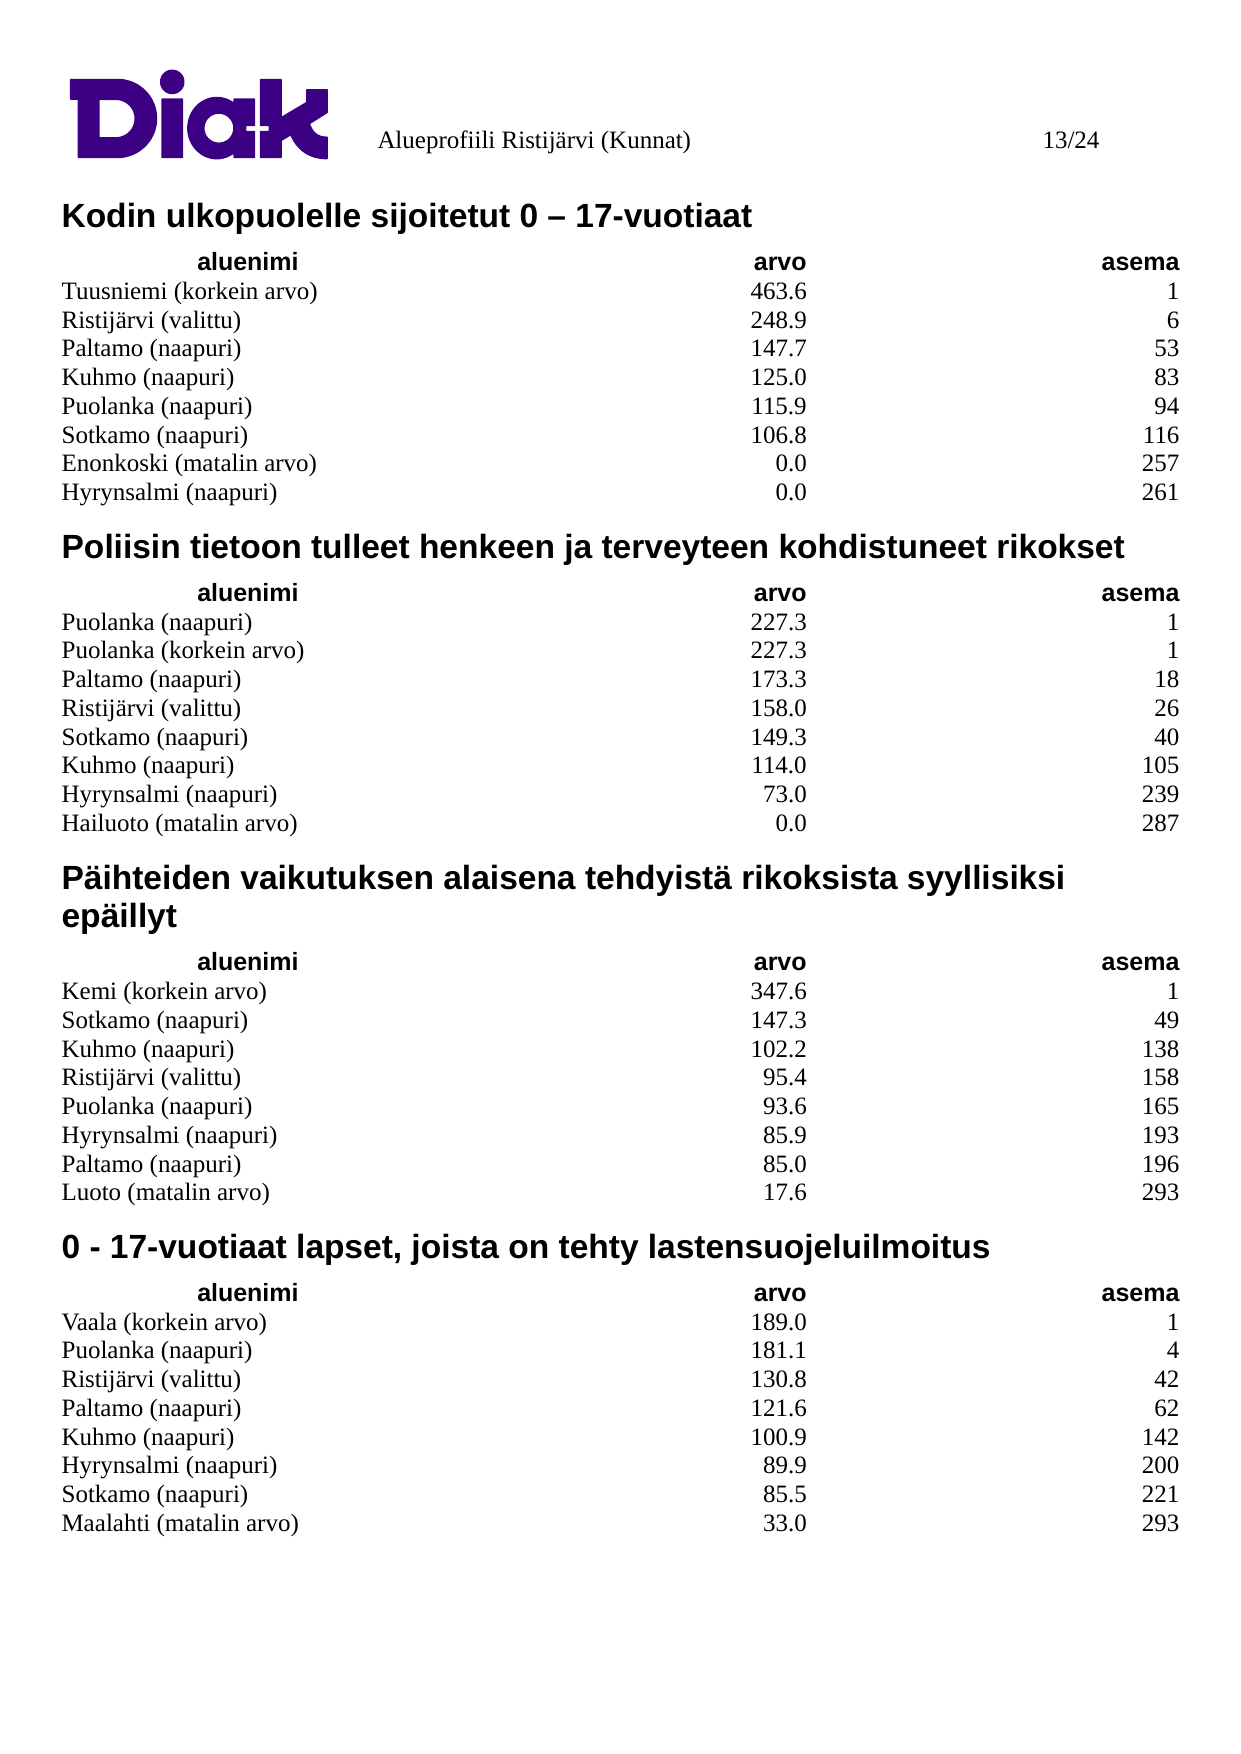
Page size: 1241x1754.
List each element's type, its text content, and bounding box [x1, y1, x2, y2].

table_cell 138 [806, 1034, 1179, 1062]
subtitle 0 - 17-vuotiaat lapset, joista on tehty lastensuojeluilmoitus [61, 1227, 1179, 1266]
table_cell Sotkamo (naapuri) [61, 722, 434, 751]
table_cell Sotkamo (naapuri) [61, 1005, 434, 1034]
table_cell 1 [806, 607, 1179, 636]
table_cell 85.0 [434, 1149, 806, 1177]
table_header arvo [434, 1278, 806, 1307]
table_header aluenimi [61, 1278, 434, 1307]
table_cell Paltamo (naapuri) [61, 1149, 434, 1177]
table_cell 62 [806, 1393, 1179, 1422]
table_cell 293 [806, 1508, 1179, 1537]
table_header asema [806, 1278, 1179, 1307]
table_cell 26 [806, 693, 1179, 722]
table_cell 221 [806, 1479, 1179, 1508]
table_cell Paltamo (naapuri) [61, 334, 434, 362]
table_cell 287 [806, 808, 1179, 837]
table_cell 95.4 [434, 1063, 806, 1091]
table_cell 1 [806, 636, 1179, 664]
table_header asema [806, 948, 1179, 976]
table_cell Maalahti (matalin arvo) [61, 1508, 434, 1537]
table_cell 0.0 [434, 449, 806, 477]
table_header asema [806, 578, 1179, 607]
table_cell 257 [806, 449, 1179, 477]
table_cell Kuhmo (naapuri) [61, 362, 434, 391]
table_cell 158.0 [434, 693, 806, 722]
table_cell Kuhmo (naapuri) [61, 751, 434, 779]
table_cell Enonkoski (matalin arvo) [61, 449, 434, 477]
table_cell 142 [806, 1422, 1179, 1451]
table_cell Hyrynsalmi (naapuri) [61, 1120, 434, 1149]
table_cell 0.0 [434, 477, 806, 506]
table_cell 89.9 [434, 1451, 806, 1479]
table_cell 293 [806, 1178, 1179, 1206]
table_cell Luoto (matalin arvo) [61, 1178, 434, 1206]
table_cell Sotkamo (naapuri) [61, 1479, 434, 1508]
table_cell 1 [806, 276, 1179, 305]
table_cell Kemi (korkein arvo) [61, 976, 434, 1005]
table_cell 93.6 [434, 1091, 806, 1120]
table_cell Puolanka (naapuri) [61, 1336, 434, 1364]
table_cell Puolanka (naapuri) [61, 607, 434, 636]
table_cell Ristijärvi (valittu) [61, 1063, 434, 1091]
table_cell 4 [806, 1336, 1179, 1364]
table_cell 121.6 [434, 1393, 806, 1422]
subtitle Päihteiden vaikutuksen alaisena tehdyistä rikoksista syyllisiksi epäillyt [61, 858, 1179, 935]
table_cell 114.0 [434, 751, 806, 779]
table_cell 239 [806, 779, 1179, 808]
table_cell 115.9 [434, 391, 806, 420]
table_cell Kuhmo (naapuri) [61, 1422, 434, 1451]
table_cell 0.0 [434, 808, 806, 837]
table_header aluenimi [61, 578, 434, 607]
table_cell 17.6 [434, 1178, 806, 1206]
table_cell 18 [806, 664, 1179, 693]
table_cell 149.3 [434, 722, 806, 751]
table_cell 40 [806, 722, 1179, 751]
table_cell 1 [806, 1307, 1179, 1336]
table_cell Ristijärvi (valittu) [61, 1364, 434, 1393]
table_cell Paltamo (naapuri) [61, 664, 434, 693]
table_cell Hyrynsalmi (naapuri) [61, 1451, 434, 1479]
table_cell 33.0 [434, 1508, 806, 1537]
table_header arvo [434, 247, 806, 276]
table_cell 227.3 [434, 636, 806, 664]
table_cell 227.3 [434, 607, 806, 636]
table_cell 261 [806, 477, 1179, 506]
table_cell Puolanka (naapuri) [61, 391, 434, 420]
table_cell 165 [806, 1091, 1179, 1120]
table_cell 116 [806, 420, 1179, 448]
table_cell Puolanka (naapuri) [61, 1091, 434, 1120]
table_cell Hailuoto (matalin arvo) [61, 808, 434, 837]
table_cell 102.2 [434, 1034, 806, 1062]
table_cell 85.5 [434, 1479, 806, 1508]
table_cell 49 [806, 1005, 1179, 1034]
table_cell 42 [806, 1364, 1179, 1393]
table_cell Hyrynsalmi (naapuri) [61, 779, 434, 808]
subtitle Poliisin tietoon tulleet henkeen ja terveyteen kohdistuneet rikokset [61, 527, 1179, 566]
table_cell 6 [806, 305, 1179, 333]
table_cell 125.0 [434, 362, 806, 391]
table_cell 53 [806, 334, 1179, 362]
table_cell 463.6 [434, 276, 806, 305]
table_header arvo [434, 948, 806, 976]
table_cell 196 [806, 1149, 1179, 1177]
table_cell 158 [806, 1063, 1179, 1091]
table_cell Puolanka (korkein arvo) [61, 636, 434, 664]
table_cell 147.3 [434, 1005, 806, 1034]
table_cell Vaala (korkein arvo) [61, 1307, 434, 1336]
table_header arvo [434, 578, 806, 607]
table_cell 248.9 [434, 305, 806, 333]
table_cell Ristijärvi (valittu) [61, 693, 434, 722]
table_cell 105 [806, 751, 1179, 779]
table_cell 100.9 [434, 1422, 806, 1451]
table_cell 130.8 [434, 1364, 806, 1393]
table_cell 73.0 [434, 779, 806, 808]
table_header asema [806, 247, 1179, 276]
table_header aluenimi [61, 247, 434, 276]
table_cell 85.9 [434, 1120, 806, 1149]
table_cell Paltamo (naapuri) [61, 1393, 434, 1422]
table_cell 200 [806, 1451, 1179, 1479]
table_cell 83 [806, 362, 1179, 391]
table_cell 147.7 [434, 334, 806, 362]
table_cell Ristijärvi (valittu) [61, 305, 434, 333]
table_cell 189.0 [434, 1307, 806, 1336]
table_cell 193 [806, 1120, 1179, 1149]
table_cell 181.1 [434, 1336, 806, 1364]
table_cell 106.8 [434, 420, 806, 448]
table_header aluenimi [61, 948, 434, 976]
table_cell 1 [806, 976, 1179, 1005]
table_cell 347.6 [434, 976, 806, 1005]
table_cell Sotkamo (naapuri) [61, 420, 434, 448]
table_cell Hyrynsalmi (naapuri) [61, 477, 434, 506]
table_cell 94 [806, 391, 1179, 420]
table_cell Kuhmo (naapuri) [61, 1034, 434, 1062]
table_cell Tuusniemi (korkein arvo) [61, 276, 434, 305]
subtitle Kodin ulkopuolelle sijoitetut 0 – 17-vuotiaat [61, 196, 1179, 235]
table_cell 173.3 [434, 664, 806, 693]
